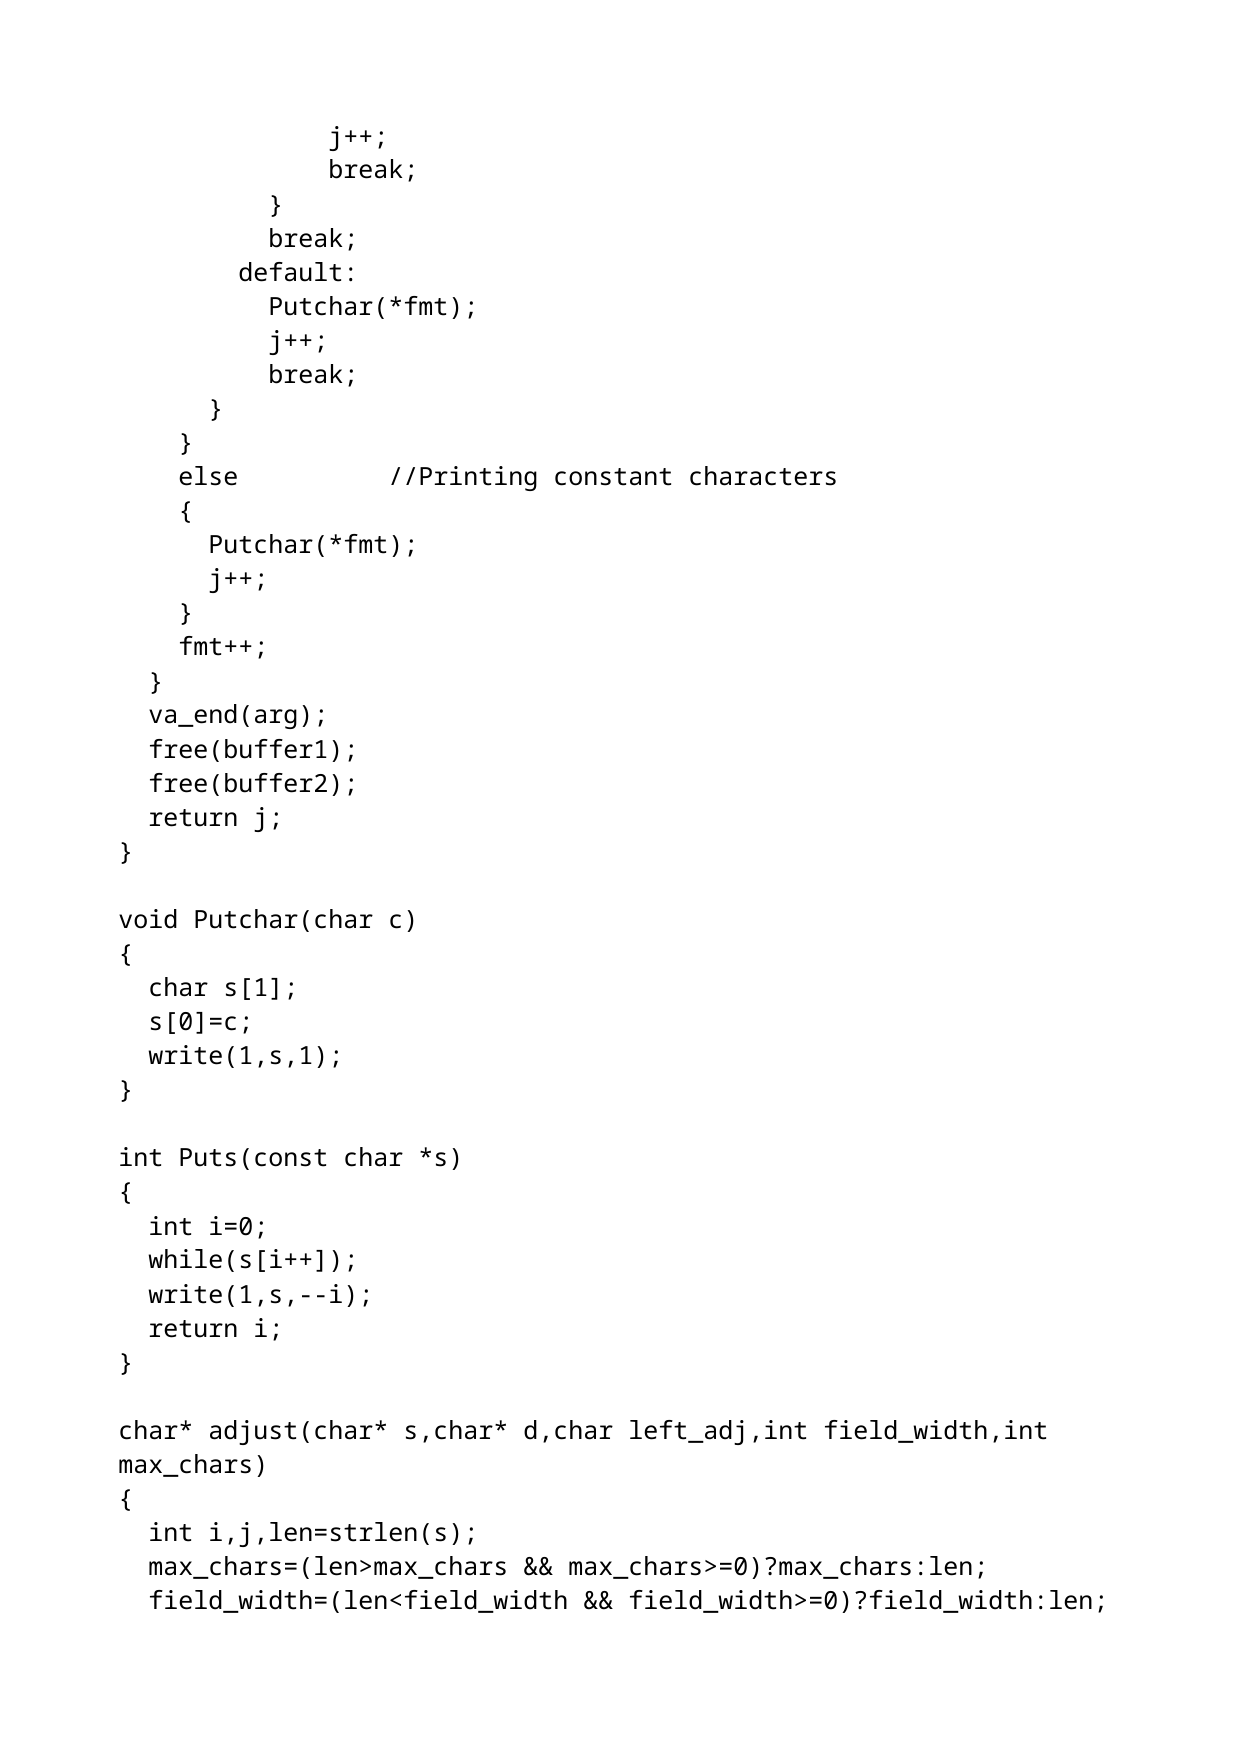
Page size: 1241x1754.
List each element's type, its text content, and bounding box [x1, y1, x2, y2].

text { [118, 493, 1122, 527]
text max_chars=(len>max_chars && max_chars>=0)?max_chars:len; [118, 1549, 1122, 1583]
text else //Printing constant characters [118, 459, 1122, 493]
text int Puts(const char *s) [118, 1140, 1122, 1174]
text } [118, 186, 1122, 220]
text } [118, 1344, 1122, 1378]
text s[0]=c; [118, 1004, 1122, 1038]
text void Putchar(char c) [118, 902, 1122, 936]
text return j; [118, 799, 1122, 833]
text } [118, 425, 1122, 459]
text break; [118, 152, 1122, 186]
text } [118, 663, 1122, 697]
text Putchar(*fmt); [118, 288, 1122, 322]
text j++; [118, 118, 1122, 152]
text } [118, 391, 1122, 425]
text field_width=(len<field_width && field_width>=0)?field_width:len; [118, 1583, 1122, 1617]
text char* adjust(char* s,char* d,char left_adj,int field_width,int max_chars) [118, 1412, 1122, 1481]
text Putchar(*fmt); [118, 527, 1122, 561]
text return i; [118, 1310, 1122, 1344]
text int i,j,len=strlen(s); [118, 1515, 1122, 1549]
text break; [118, 357, 1122, 391]
text break; [118, 220, 1122, 254]
text int i=0; [118, 1208, 1122, 1242]
text write(1,s,1); [118, 1038, 1122, 1072]
text free(buffer2); [118, 765, 1122, 799]
text } [118, 595, 1122, 629]
text char s[1]; [118, 970, 1122, 1004]
text while(s[i++]); [118, 1242, 1122, 1276]
text } [118, 1072, 1122, 1106]
text j++; [118, 561, 1122, 595]
text { [118, 1174, 1122, 1208]
text } [118, 833, 1122, 867]
text j++; [118, 322, 1122, 357]
text { [118, 1481, 1122, 1515]
text write(1,s,--i); [118, 1276, 1122, 1310]
text { [118, 936, 1122, 970]
text default: [118, 254, 1122, 288]
text free(buffer1); [118, 731, 1122, 765]
text va_end(arg); [118, 697, 1122, 731]
text fmt++; [118, 629, 1122, 663]
